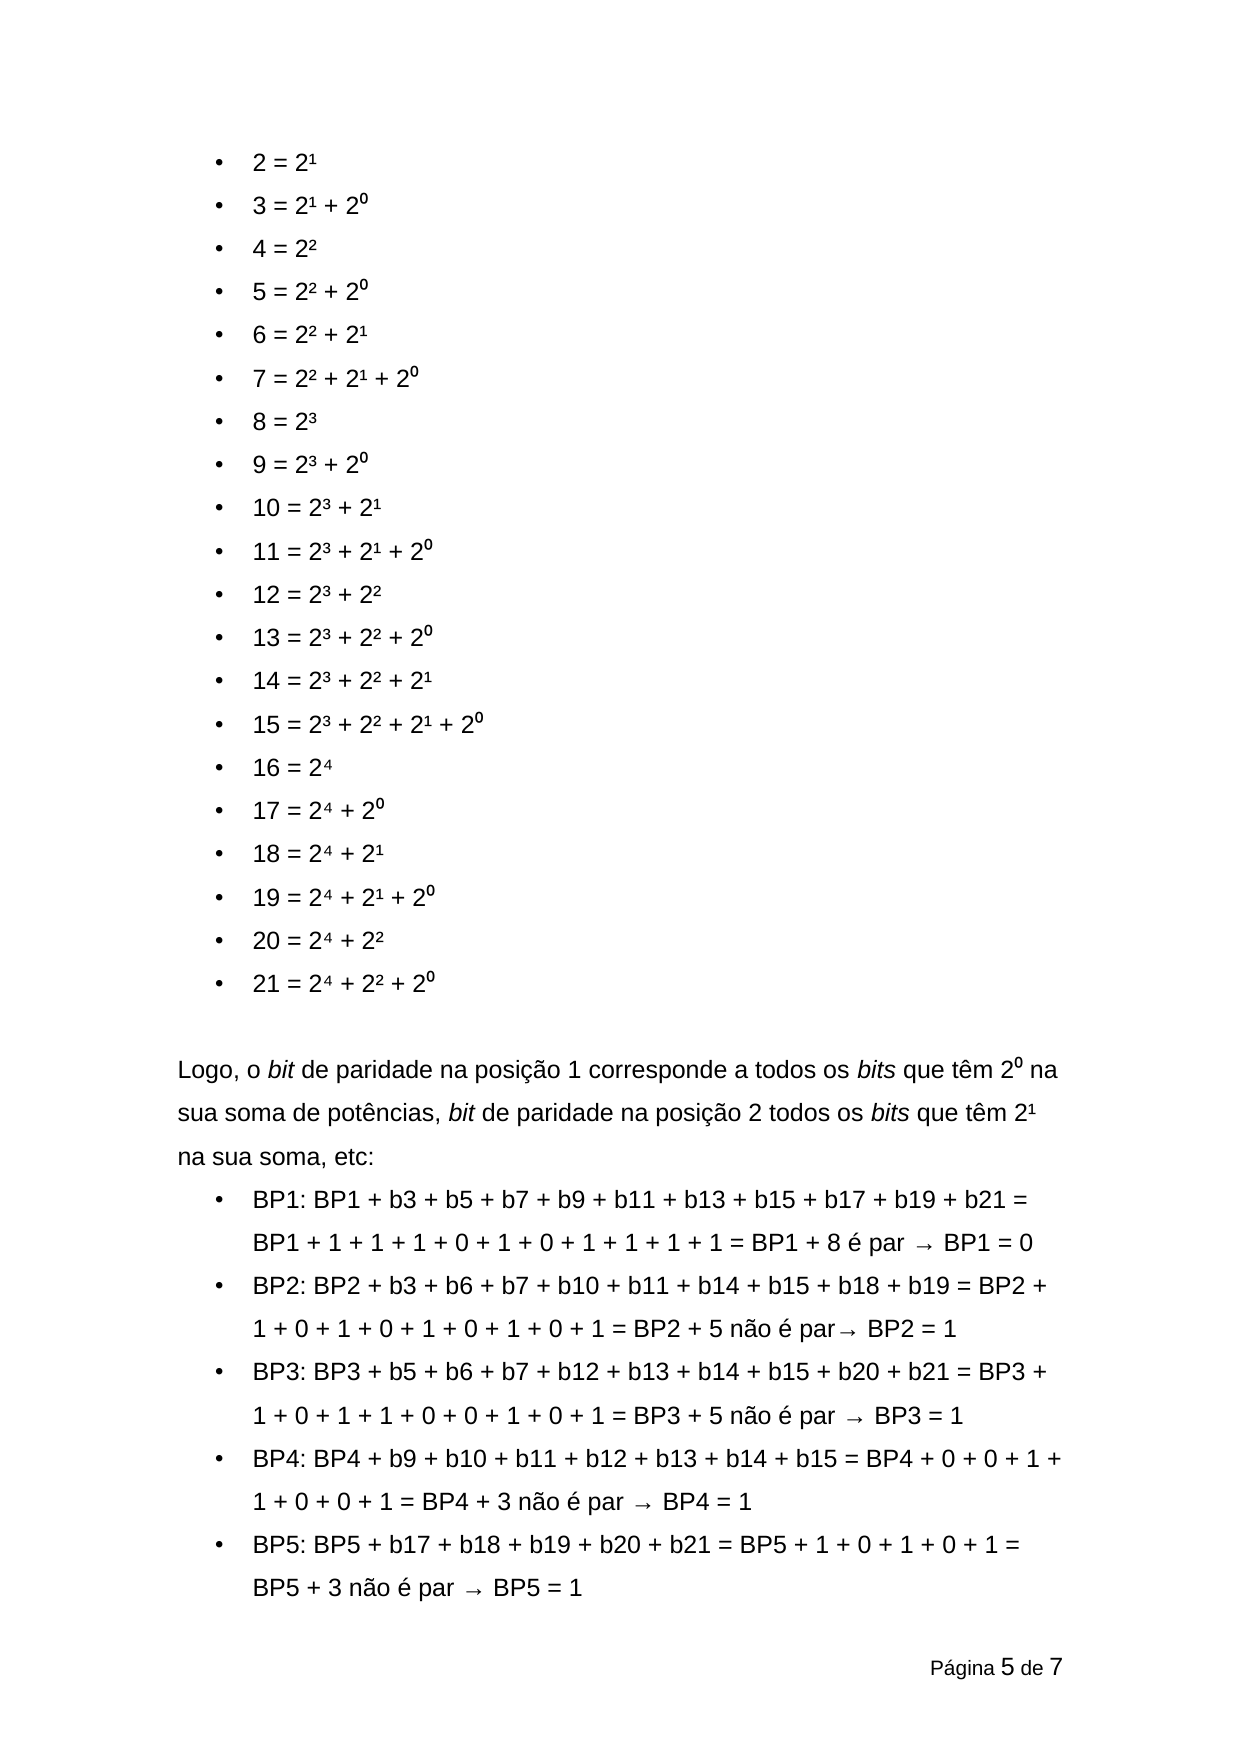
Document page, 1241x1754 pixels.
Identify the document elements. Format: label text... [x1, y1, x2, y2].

list 8 = 2³ [215, 407, 1063, 436]
list 3 = 2¹ + 2⁰ [215, 191, 1063, 220]
list BP4: BP4 + b9 + b10 + b11 + b12 + b13 + b14 + b15 = BP4 + 0 + 0 + 1 + 1 + 0 + 0 + 1 = BP4 + 3 não é par → BP4 = 1 [215, 1444, 1063, 1516]
list 14 = 2³ + 2² + 2¹ [215, 666, 1063, 695]
list BP1: BP1 + b3 + b5 + b7 + b9 + b11 + b13 + b15 + b17 + b19 + b21 = BP1 + 1 + 1 + 1 + 0 + 1 + 0 + 1 + 1 + 1 + 1 = BP1 + 8 é par → BP1 = 0 [215, 1185, 1063, 1257]
list 12 = 2³ + 2² [215, 580, 1063, 609]
list 18 = 2⁴ + 2¹ [215, 839, 1063, 868]
list 20 = 2⁴ + 2² [215, 926, 1063, 954]
list BP5: BP5 + b17 + b18 + b19 + b20 + b21 = BP5 + 1 + 0 + 1 + 0 + 1 = BP5 + 3 não é par → BP5 = 1 [215, 1530, 1063, 1602]
list BP2: BP2 + b3 + b6 + b7 + b10 + b11 + b14 + b15 + b18 + b19 = BP2 + 1 + 0 + 1 + 0 + 1 + 0 + 1 + 0 + 1 = BP2 + 5 não é par→ BP2 = 1 [215, 1271, 1063, 1343]
list 4 = 2² [215, 234, 1063, 263]
list BP3: BP3 + b5 + b6 + b7 + b12 + b13 + b14 + b15 + b20 + b21 = BP3 + 1 + 0 + 1 + 1 + 0 + 0 + 1 + 0 + 1 = BP3 + 5 não é par → BP3 = 1 [215, 1357, 1063, 1429]
list 7 = 2² + 2¹ + 2⁰ [215, 364, 1063, 393]
text Logo, o bit de paridade na posição 1 corresponde a todos os bits que têm 2⁰ na sua soma de potências, bit de paridade na posição 2 todos os bits que têm 2¹ na sua soma, etc: [177, 1055, 1063, 1170]
list 17 = 2⁴ + 2⁰ [215, 796, 1063, 825]
list 2 = 2¹ [215, 148, 1063, 176]
list 19 = 2⁴ + 2¹ + 2⁰ [215, 882, 1063, 911]
list 10 = 2³ + 2¹ [215, 493, 1063, 522]
list 16 = 2⁴ [215, 753, 1063, 782]
list 6 = 2² + 2¹ [215, 321, 1063, 349]
list 13 = 2³ + 2² + 2⁰ [215, 623, 1063, 652]
list 11 = 2³ + 2¹ + 2⁰ [215, 537, 1063, 566]
list 21 = 2⁴ + 2² + 2⁰ [215, 969, 1063, 998]
list 5 = 2² + 2⁰ [215, 277, 1063, 306]
list 9 = 2³ + 2⁰ [215, 450, 1063, 479]
list 15 = 2³ + 2² + 2¹ + 2⁰ [215, 709, 1063, 738]
